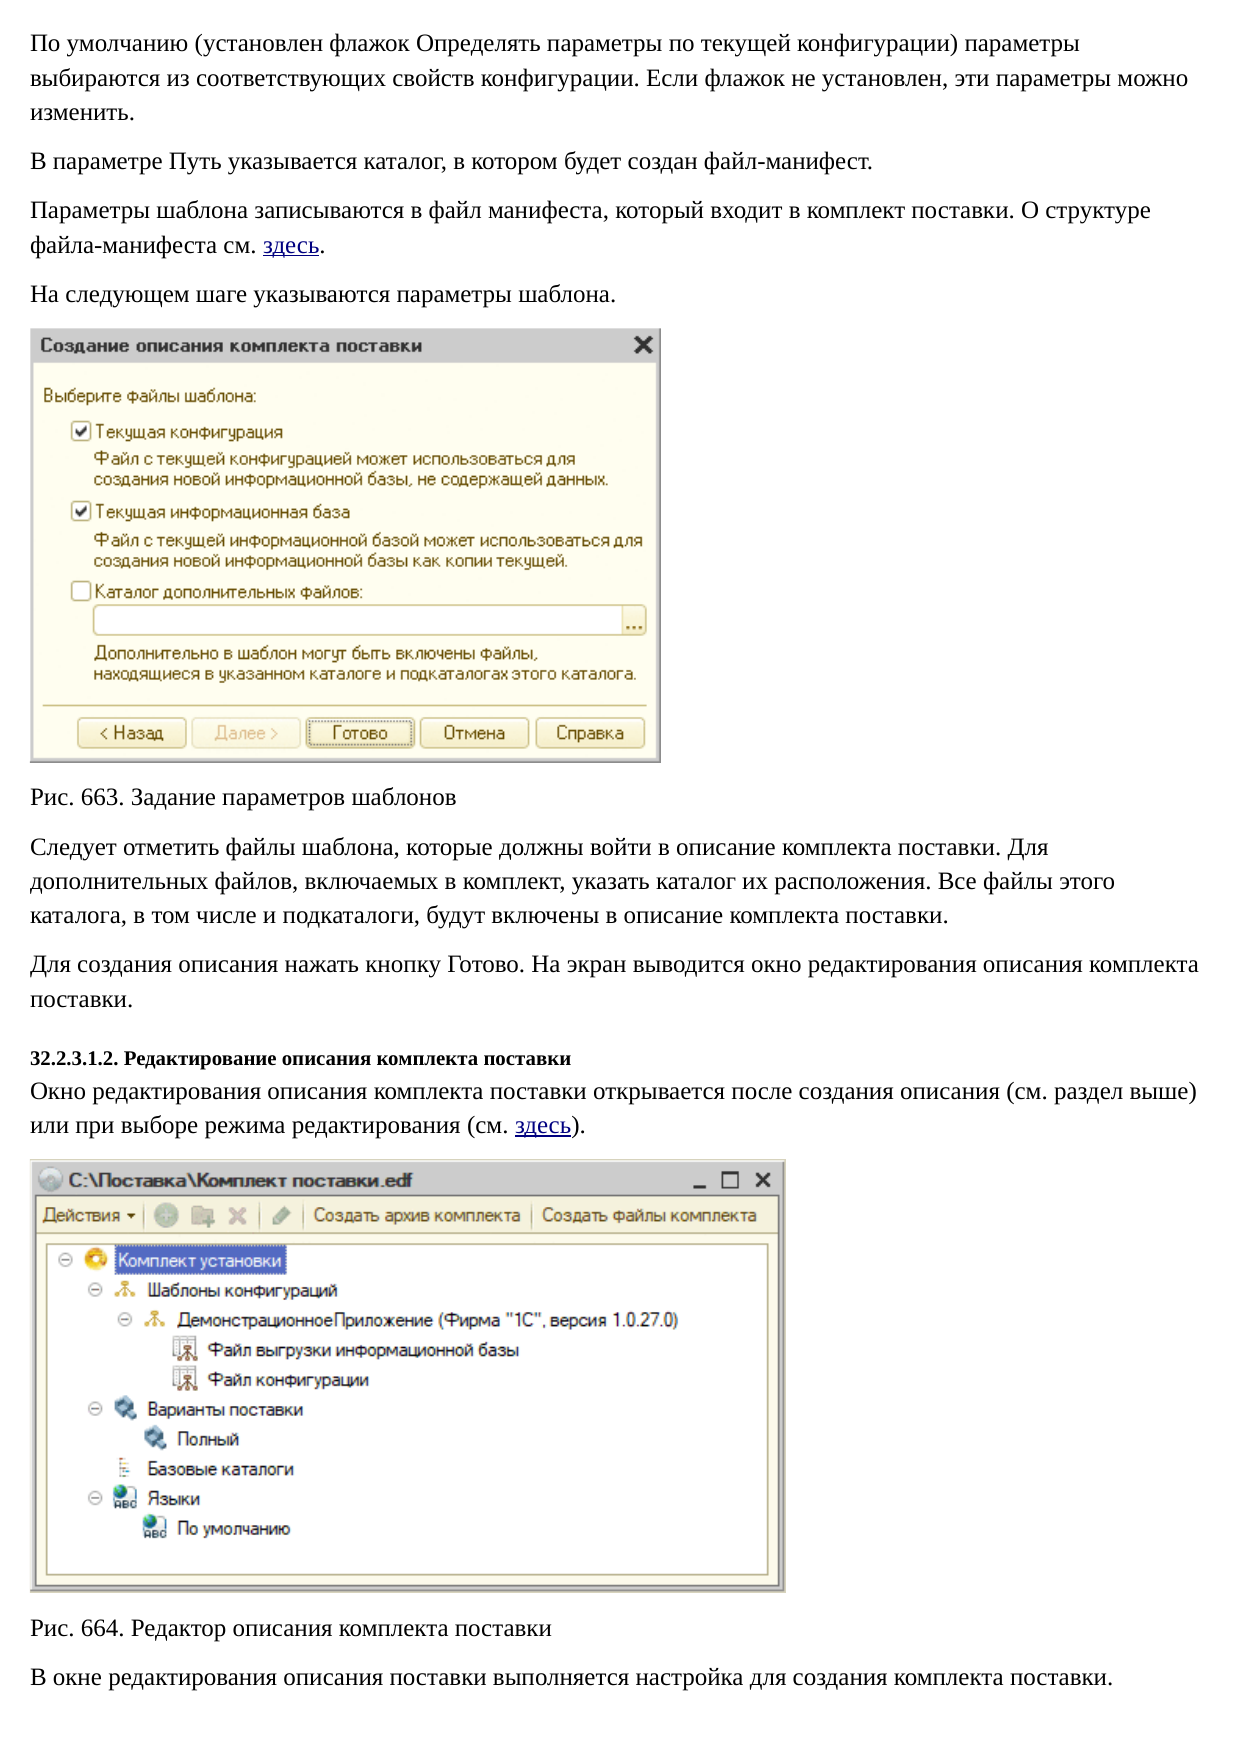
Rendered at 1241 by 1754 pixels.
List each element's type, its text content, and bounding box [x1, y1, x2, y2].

text Окно редактирования описания комплекта поставки открывается после создания описания (см. раздел выше) или при выборе режима редактирования (см. здесь). [30, 1076, 1211, 1139]
subtitle 32.2.3.1.2. Редактирование описания комплекта поставки [30, 1046, 1211, 1070]
text Параметры шаблона записываются в файл манифеста, который входит в комплект поставки. О структуре файла-манифеста см. здесь. [30, 195, 1211, 258]
text В окне редактирования описания поставки выполняется настройка для создания комплекта поставки. [30, 1662, 1211, 1690]
text По умолчанию (установлен флажок Определять параметры по текущей конфигурации) параметры выбираются из соответствующих свойств конфигурации. Если флажок не установлен, эти параметры можно изменить. [30, 28, 1211, 126]
text Рис. 664. Редактор описания комплекта поставки [30, 1613, 1211, 1641]
text Рис. 663. Задание параметров шаблонов [30, 782, 1211, 811]
text В параметре Путь указывается каталог, в котором будет создан файл-манифест. [30, 146, 1211, 175]
text Следует отметить файлы шаблона, которые должны войти в описание комплекта поставки. Для дополнительных файлов, включаемых в комплект, указать каталог их расположения. Все файлы этого каталога, в том числе и подкаталоги, будут включены в описание комплекта поставки. [30, 832, 1211, 929]
picture [29, 1159, 786, 1593]
picture [29, 327, 661, 763]
text Для создания описания нажать кнопку Готово. На экран выводится окно редактирования описания комплекта поставки. [30, 949, 1211, 1013]
text На следующем шаге указываются параметры шаблона. [30, 279, 1211, 307]
